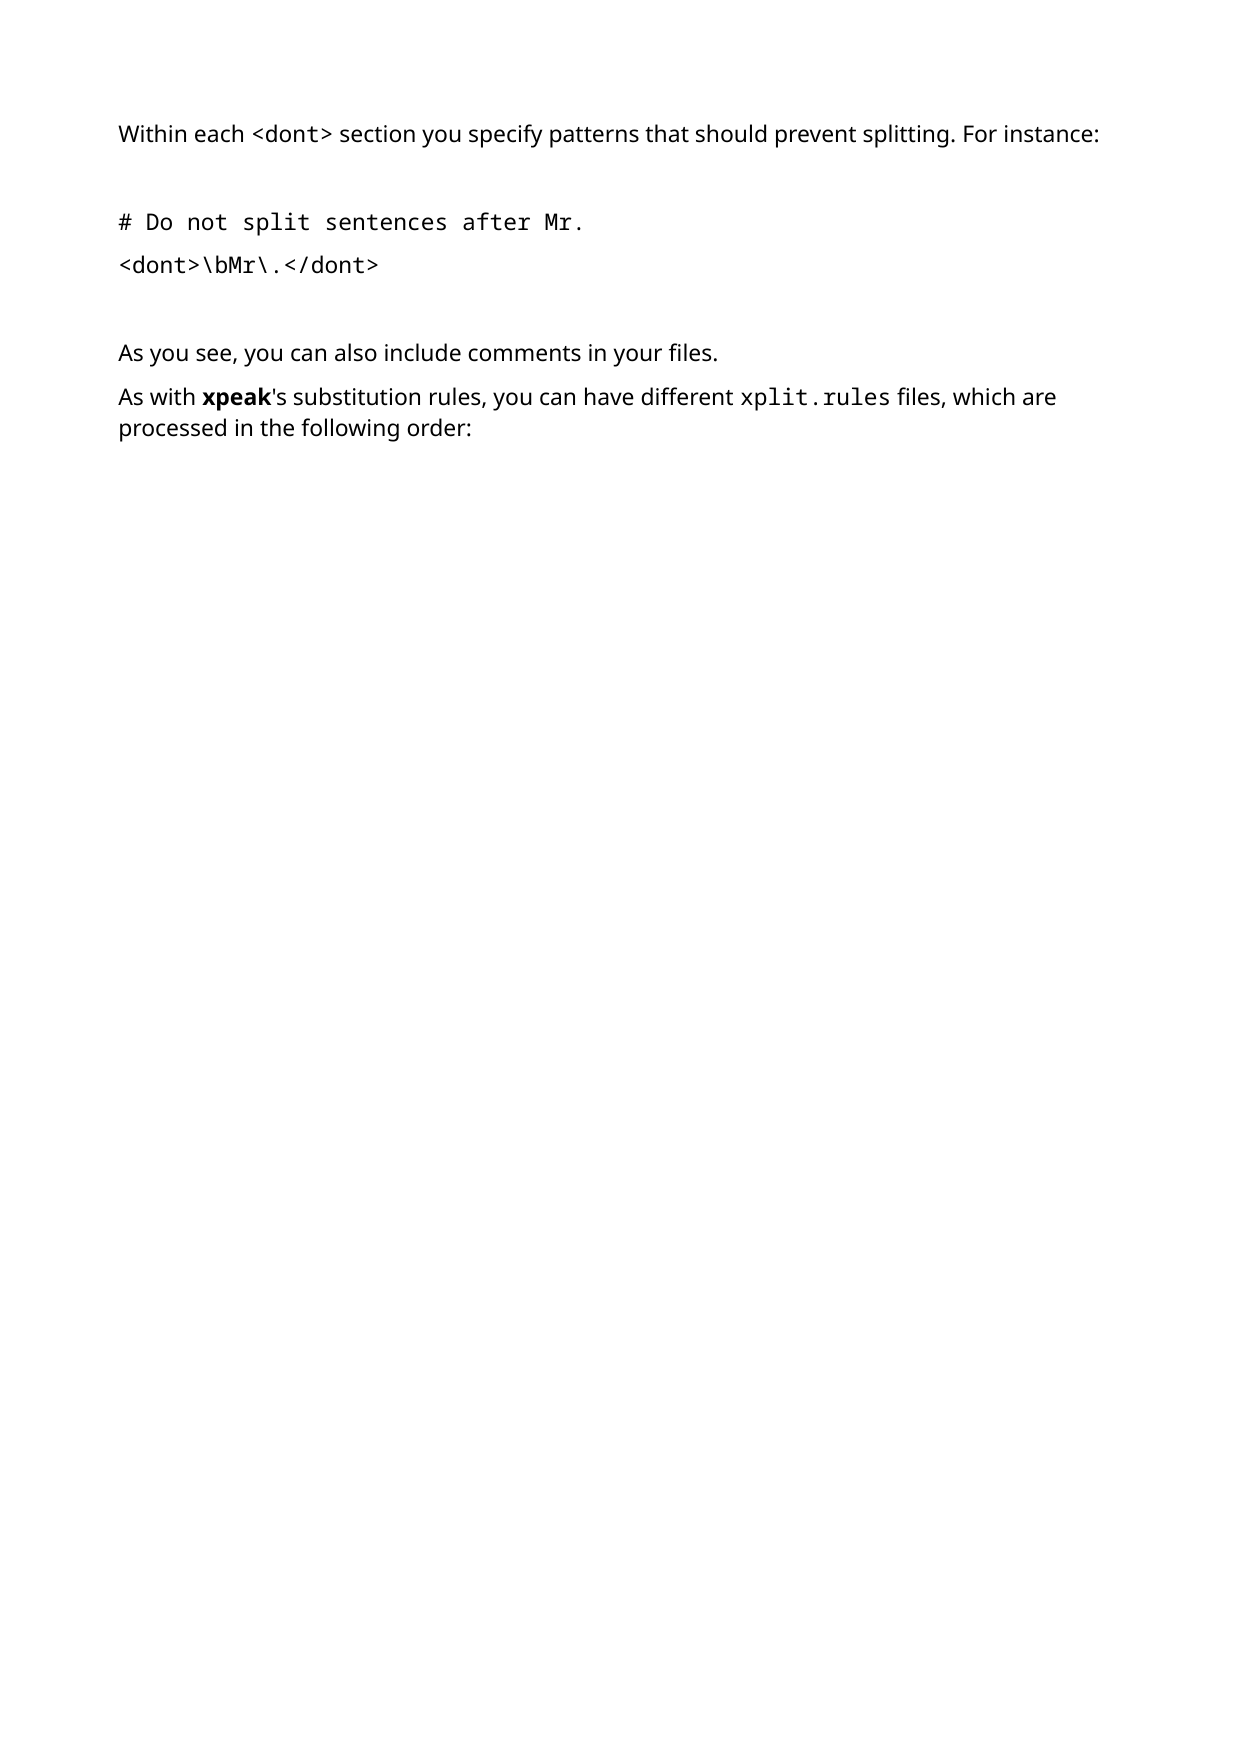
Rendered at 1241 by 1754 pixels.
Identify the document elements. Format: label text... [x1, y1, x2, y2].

text Within each <dont> section you specify patterns that should prevent splitting. For instance: [118, 118, 1122, 149]
text <dont>\bMr\.</dont> [118, 249, 1122, 281]
text As with xpeak's substitution rules, you can have different xplit.rules files, which are processed in the following order: [118, 381, 1122, 443]
text # Do not split sentences after Mr. [118, 206, 1122, 237]
text As you see, you can also include comments in your files. [118, 337, 1122, 368]
